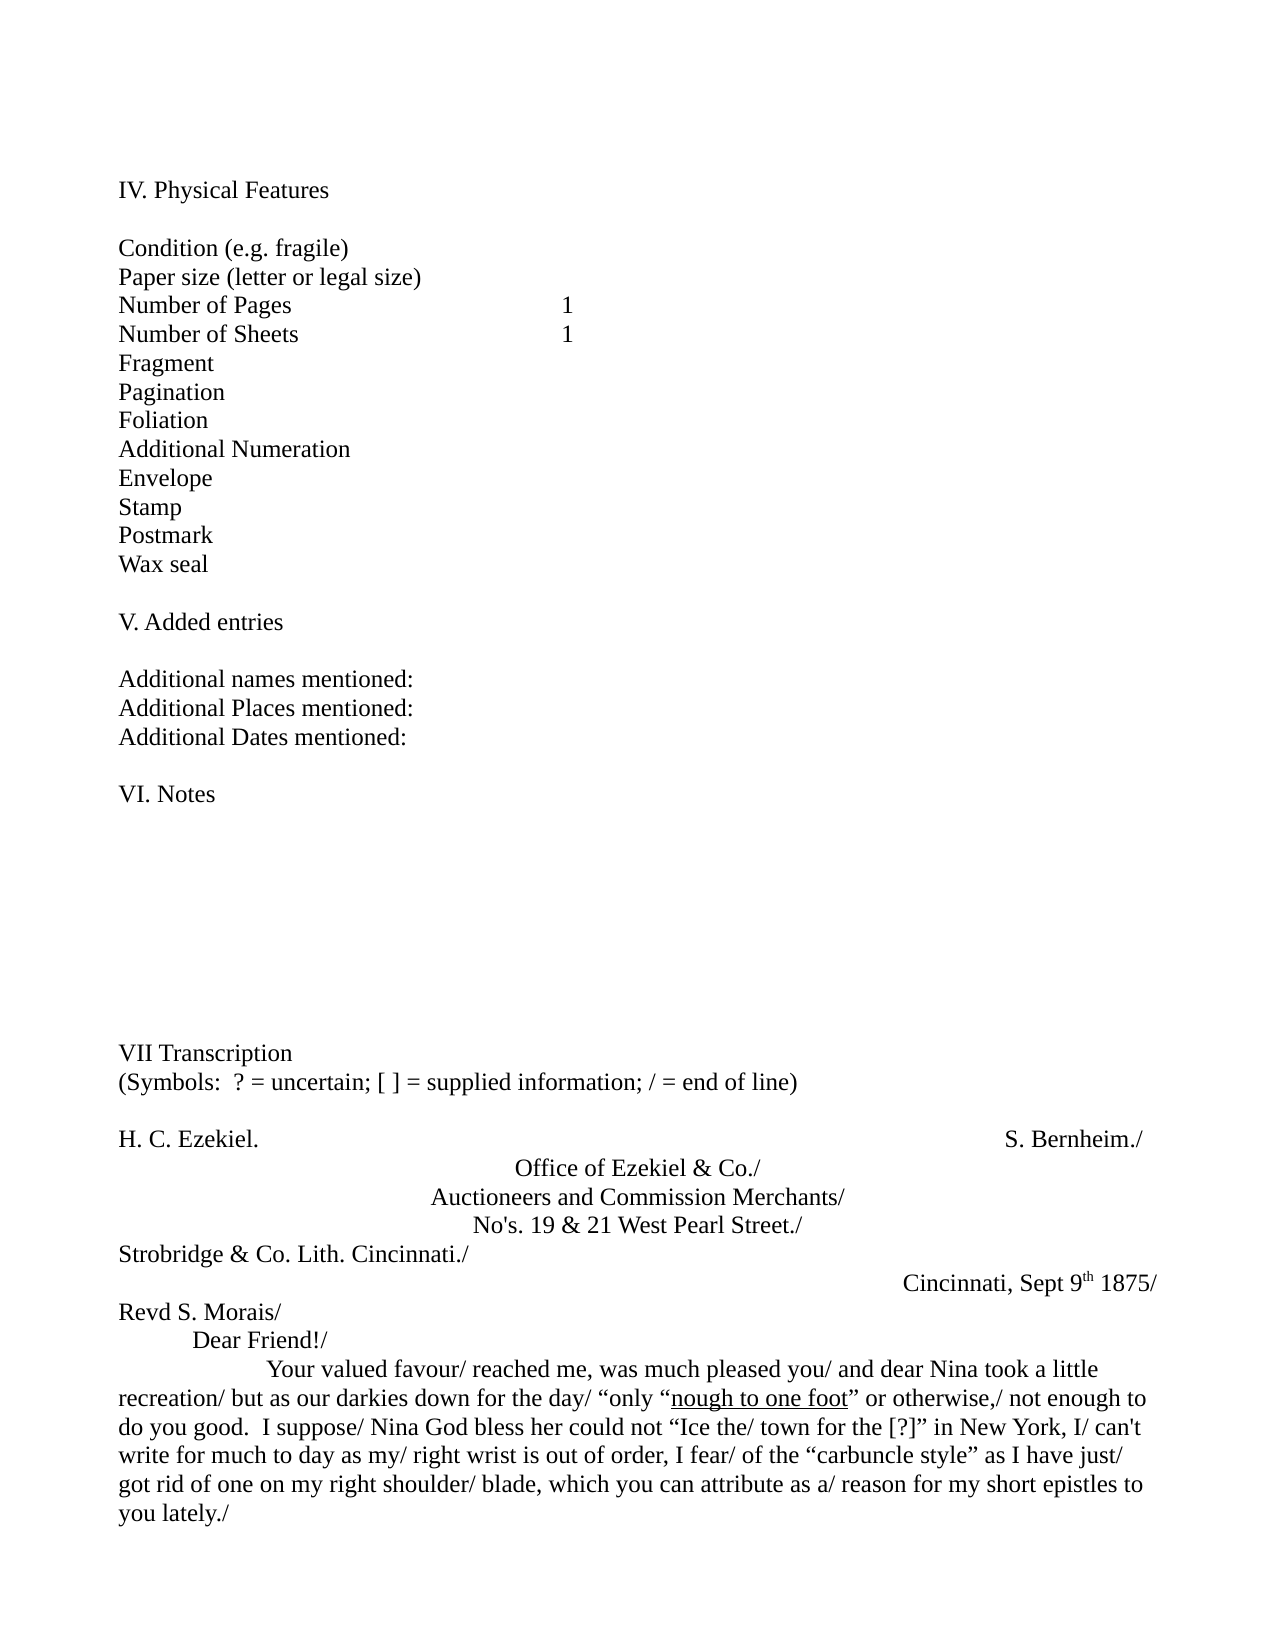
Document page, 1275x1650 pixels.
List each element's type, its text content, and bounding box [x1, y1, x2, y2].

text Fragment [118, 348, 1157, 377]
text V. Added entries [118, 607, 1157, 636]
text Foliation [118, 406, 1157, 434]
text No's. 19 & 21 West Pearl Street./ [118, 1211, 1157, 1239]
text Additional Places mentioned: [118, 693, 1157, 722]
text Envelope [118, 463, 1157, 492]
text Paper size (letter or legal size) [118, 262, 1157, 291]
text VI. Notes [118, 779, 1157, 808]
text Wax seal [118, 549, 1157, 578]
text Number of Pages 1 [118, 291, 1157, 319]
text Additional Numeration [118, 434, 1157, 463]
text Number of Sheets 1 [118, 319, 1157, 348]
text Office of Ezekiel & Co./ [118, 1153, 1157, 1182]
text Dear Friend!/ [118, 1326, 1157, 1354]
text Cincinnati, Sept 9th 1875/ [118, 1268, 1157, 1297]
text Postma rk [118, 521, 1157, 549]
text VII Transcription [118, 1038, 1157, 1067]
text Auctioneers and Commission Merchants/ [118, 1182, 1157, 1211]
text Pagination [118, 377, 1157, 406]
text Revd S. Morais/ [118, 1297, 1157, 1326]
text Condition (e.g. fragile) [118, 233, 1157, 262]
text Additional names mentioned: [118, 664, 1157, 693]
text Strobridge & Co. Lith. Cincinnati./ [118, 1239, 1157, 1268]
text IV. Physical Features [118, 176, 1157, 204]
text Additional Dates mentioned: [118, 722, 1157, 751]
text (Symbols: ? = uncertain; [ ] = supplied information; / = end of line) [118, 1067, 1157, 1096]
text Your valued favour/ reached me, was much pleased you/ and dear Nina took a little recreation/ but as our darkies down for the day/ “only “nough to one foot” or otherwise,/ not enough to do you good. I suppose/ Nina God bless her could not “Ice the/ town for the [?]” in New York, I/ can't write for much to day as my/ right wrist is out of order, I fear/ of the “carbuncle style” as I have just/ got rid of one on my right shoulder/ blade, which you can attribute as a/ reason for my short epistles to you lately./ [118, 1354, 1157, 1527]
text Stamp [118, 492, 1157, 521]
text H. C. Ezekiel. S. Bernheim./ [118, 1124, 1157, 1153]
